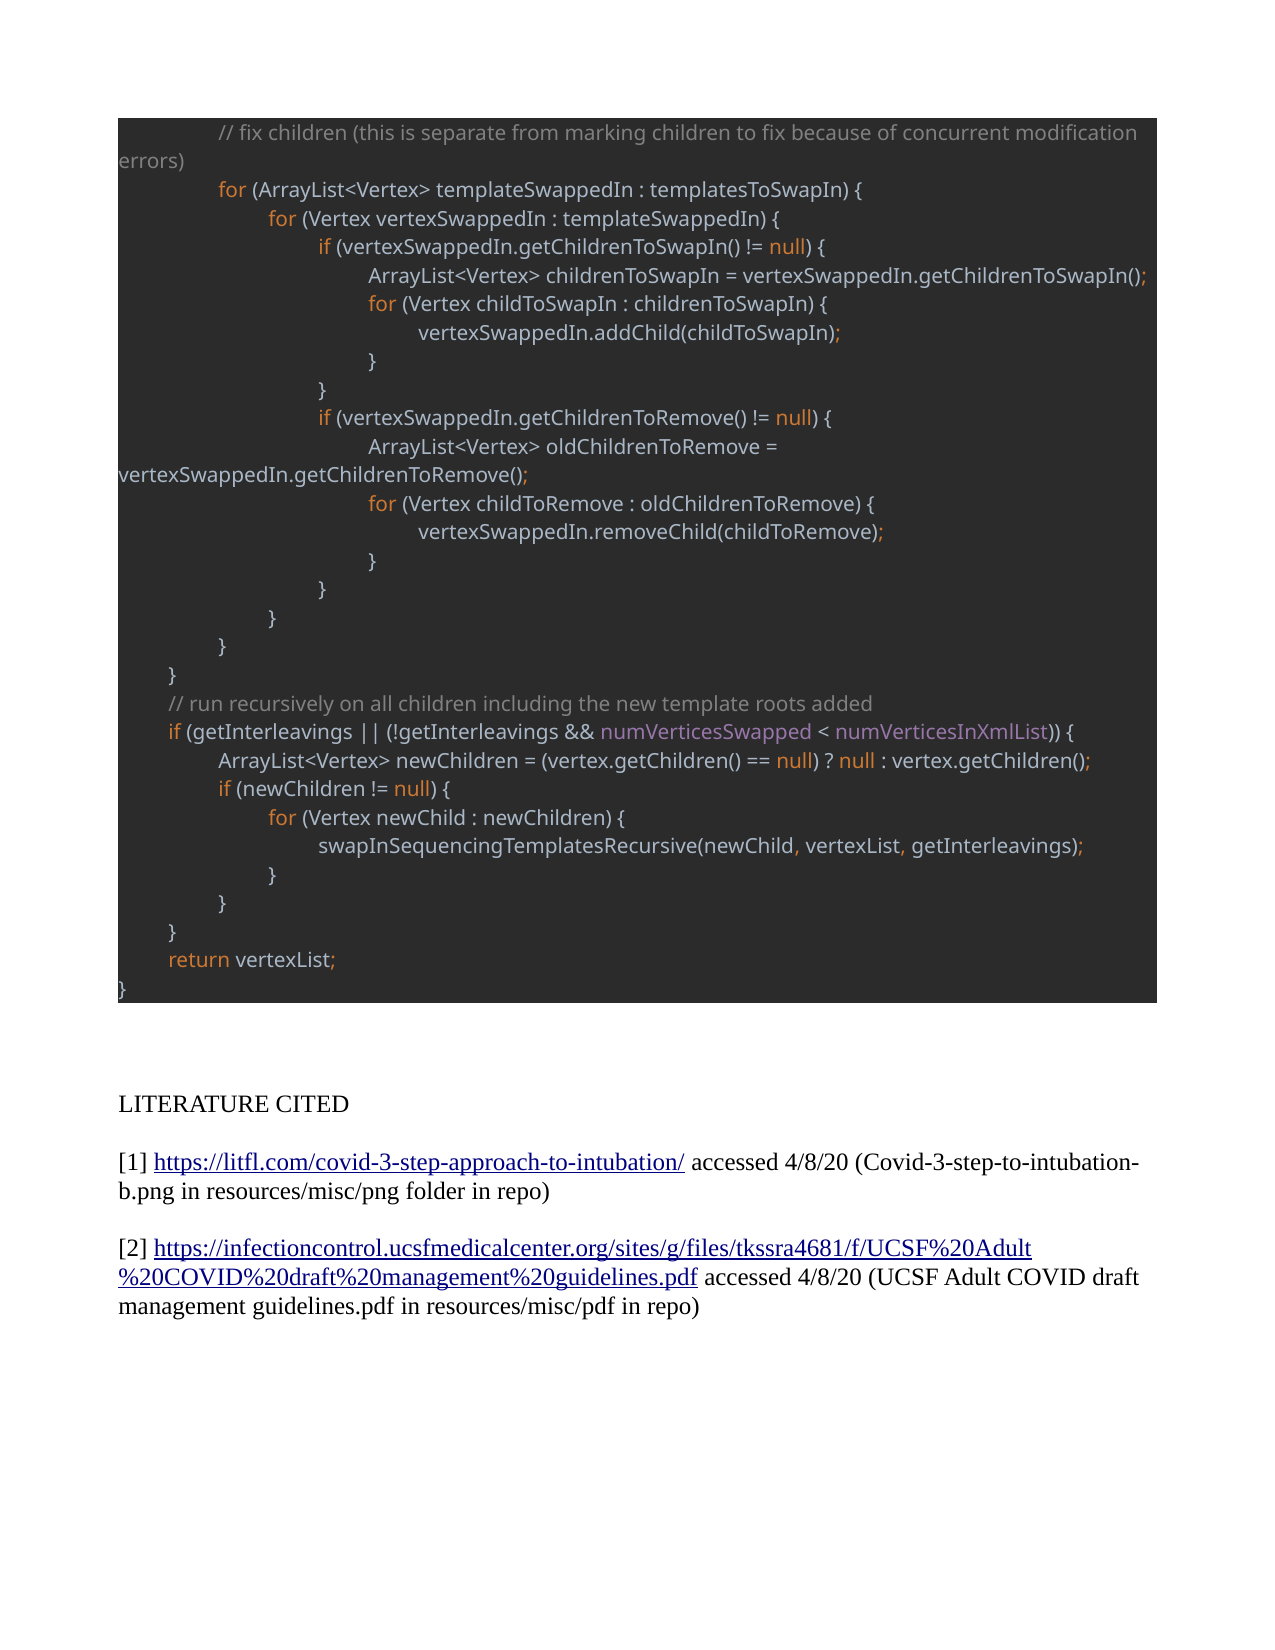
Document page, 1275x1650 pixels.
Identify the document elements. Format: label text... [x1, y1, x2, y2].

text // fix children (this is separate from marking children to fix because of concurrent modification errors) [118, 118, 1157, 175]
text } [118, 860, 1157, 888]
text ArrayList<Vertex> newChildren = (vertex.getChildren() == null) ? null : vertex.getChildren(); [118, 746, 1157, 774]
text } [118, 546, 1157, 574]
text if (newChildren != null) { [118, 774, 1157, 803]
text } [118, 917, 1157, 946]
text } [118, 888, 1157, 917]
text for (Vertex vertexSwappedIn : templateSwappedIn) { [118, 204, 1157, 232]
text if (vertexSwappedIn.getChildrenToRemove() != null) { [118, 403, 1157, 432]
text swapInSequencingTemplatesRecursive(newChild, vertexList, getInterleavings); [118, 831, 1157, 860]
text for (ArrayList<Vertex> templateSwappedIn : templatesToSwapIn) { [118, 175, 1157, 204]
text ArrayList<Vertex> oldChildrenToRemove = vertexSwappedIn.getChildrenToRemove(); [118, 432, 1157, 489]
text if (vertexSwappedIn.getChildrenToSwapIn() != null) { [118, 232, 1157, 261]
text vertexSwappedIn.addChild(childToSwapIn); [118, 318, 1157, 346]
text if (getInterleavings || (!getInterleavings && numVerticesSwapped < numVerticesInXmlList)) { [118, 717, 1157, 746]
text } [118, 974, 1157, 1003]
text // run recursively on all children including the new template roots added [118, 689, 1157, 717]
text } [118, 603, 1157, 632]
text for (Vertex newChild : newChildren) { [118, 803, 1157, 831]
text vertexSwappedIn.removeChild(childToRemove); [118, 517, 1157, 546]
text } [118, 632, 1157, 660]
text for (Vertex childToRemove : oldChildrenToRemove) { [118, 489, 1157, 517]
text for (Vertex childToSwapIn : childrenToSwapIn) { [118, 289, 1157, 318]
text } [118, 574, 1157, 603]
text } [118, 660, 1157, 689]
text ArrayList<Vertex> childrenToSwapIn = vertexSwappedIn.getChildrenToSwapIn(); [118, 261, 1157, 289]
text [2] https://infectioncontrol.ucsfmedicalcenter.org/sites/g/files/tkssra4681/f/UCSF%20Adult%20COVID%20draft%20management%20guidelines.pdf accessed 4/8/20 (UCSF Adult COVID draft management guidelines.pdf in resources/misc/pdf in repo) [118, 1233, 1157, 1319]
text [1] https://litfl.com/covid-3-step-approach-to-intubation/ accessed 4/8/20 (Covid-3-step-to-intubation-b.png in resources/misc/png folder in repo) [118, 1147, 1157, 1204]
text LITERATURE CITED [118, 1089, 1157, 1118]
text return vertexList; [118, 946, 1157, 974]
text } [118, 375, 1157, 403]
text } [118, 346, 1157, 375]
